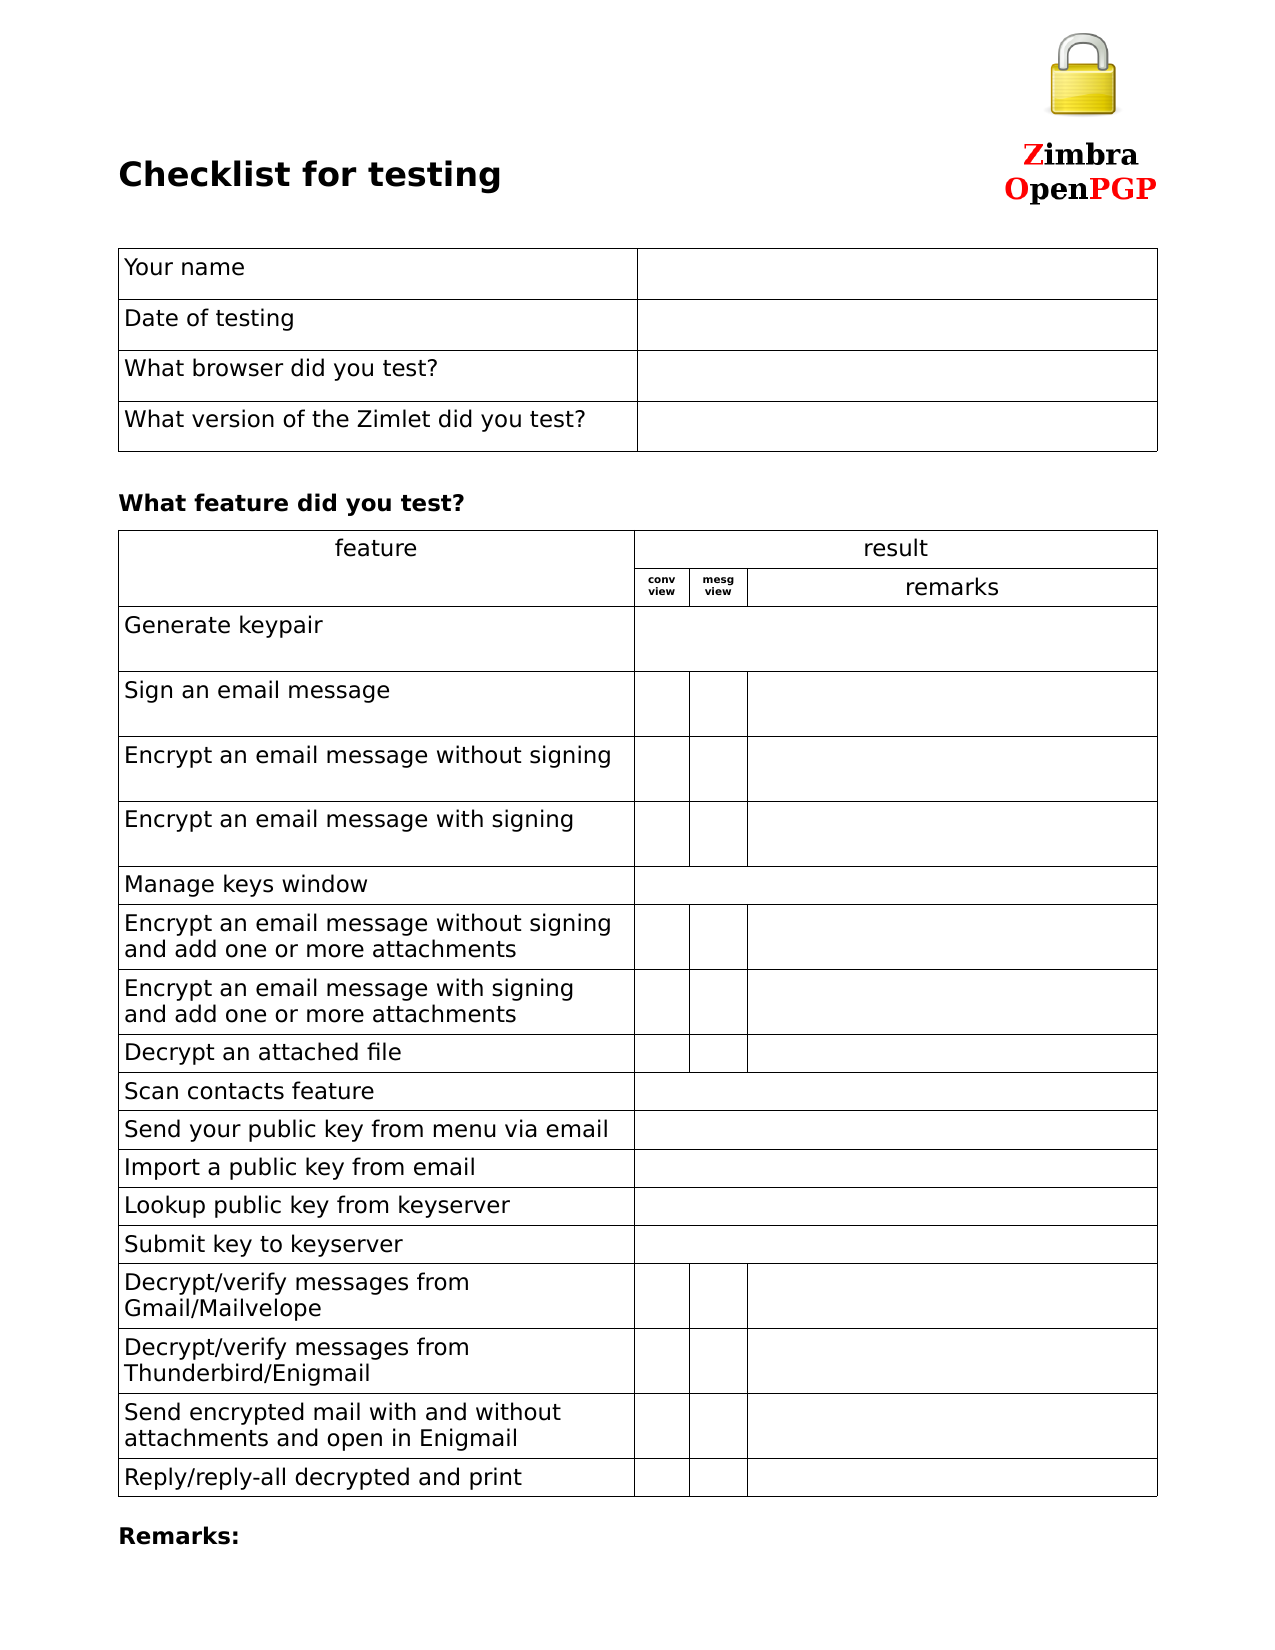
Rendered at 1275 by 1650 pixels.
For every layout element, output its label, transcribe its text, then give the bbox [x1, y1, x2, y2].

text Remarks: [118, 1497, 1157, 1549]
table_cell [690, 1394, 747, 1458]
table_cell [635, 1329, 689, 1393]
table_cell [690, 1035, 747, 1072]
table_cell [748, 1329, 1157, 1393]
table_cell [638, 351, 1157, 401]
table_cell [635, 867, 1157, 904]
table_cell [635, 1035, 689, 1072]
table_cell Encrypt an email message with signing and add one or more attachments [119, 970, 634, 1034]
table_cell Sign an email message [119, 672, 634, 736]
table_cell mesg view [690, 569, 747, 606]
table_cell [690, 905, 747, 969]
table_cell [635, 1226, 1157, 1263]
table_header result [635, 531, 1157, 568]
table_cell Reply/reply-all decrypted and print [119, 1459, 634, 1496]
table_cell Manage keys window [119, 867, 634, 904]
table_cell [638, 300, 1157, 350]
table_cell [690, 672, 747, 736]
table_cell [690, 1459, 747, 1496]
table_cell Encrypt an email message with signing [119, 802, 634, 866]
table_cell Import a public key from email [119, 1150, 634, 1187]
table_cell Decrypt/verify messages from Gmail/Mailvelope [119, 1264, 634, 1328]
table_cell [635, 1188, 1157, 1225]
table_cell [748, 1035, 1157, 1072]
table_cell Submit key to keyserver [119, 1226, 634, 1263]
table_cell Generate keypair [119, 607, 634, 671]
table_cell [638, 402, 1157, 451]
table_cell Send encrypted mail with and without attachments and open in Enigmail [119, 1394, 634, 1458]
table_cell [690, 802, 747, 866]
table_cell Date of testing [119, 300, 637, 350]
table_cell [635, 970, 689, 1034]
table_cell remarks [748, 569, 1157, 606]
table_cell Send your public key from menu via email [119, 1111, 634, 1148]
table_cell Decrypt an attached file [119, 1035, 634, 1072]
text What feature did you test? [118, 491, 1157, 517]
table_cell [690, 1329, 747, 1393]
table_cell [635, 1264, 689, 1328]
table_cell Decrypt/verify messages from Thunderbird/Enigmail [119, 1329, 634, 1393]
table_cell [635, 802, 689, 866]
table_cell Scan contacts feature [119, 1073, 634, 1110]
table_cell Encrypt an email message without signing [119, 737, 634, 801]
table_cell conv view [635, 569, 689, 606]
table_cell [635, 1073, 1157, 1110]
table_cell [748, 672, 1157, 736]
table_cell [690, 1264, 747, 1328]
table_cell What browser did you test? [119, 351, 637, 401]
table_cell [635, 607, 1157, 671]
table_cell [748, 970, 1157, 1034]
table_cell [635, 1459, 689, 1496]
table_cell [690, 737, 747, 801]
table_cell Encrypt an email message without signing and add one or more attachments [119, 905, 634, 969]
table_header [638, 249, 1157, 299]
table_cell [690, 970, 747, 1034]
table_cell [748, 905, 1157, 969]
table_cell [635, 1150, 1157, 1187]
table_cell [748, 1264, 1157, 1328]
table_cell [635, 905, 689, 969]
table_cell [748, 1394, 1157, 1458]
table_cell Lookup public key from keyserver [119, 1188, 634, 1225]
table_cell [748, 1459, 1157, 1496]
table_cell [635, 1394, 689, 1458]
table_cell What version of the Zimlet did you test? [119, 402, 637, 451]
table_cell [748, 737, 1157, 801]
picture [1004, 32, 1157, 205]
table_cell [748, 802, 1157, 866]
subtitle Checklist for testing [118, 155, 1004, 194]
table_cell [635, 737, 689, 801]
table_cell [635, 672, 689, 736]
table_cell [635, 1111, 1157, 1148]
table_header feature [119, 531, 634, 606]
table_header Your name [119, 249, 637, 299]
